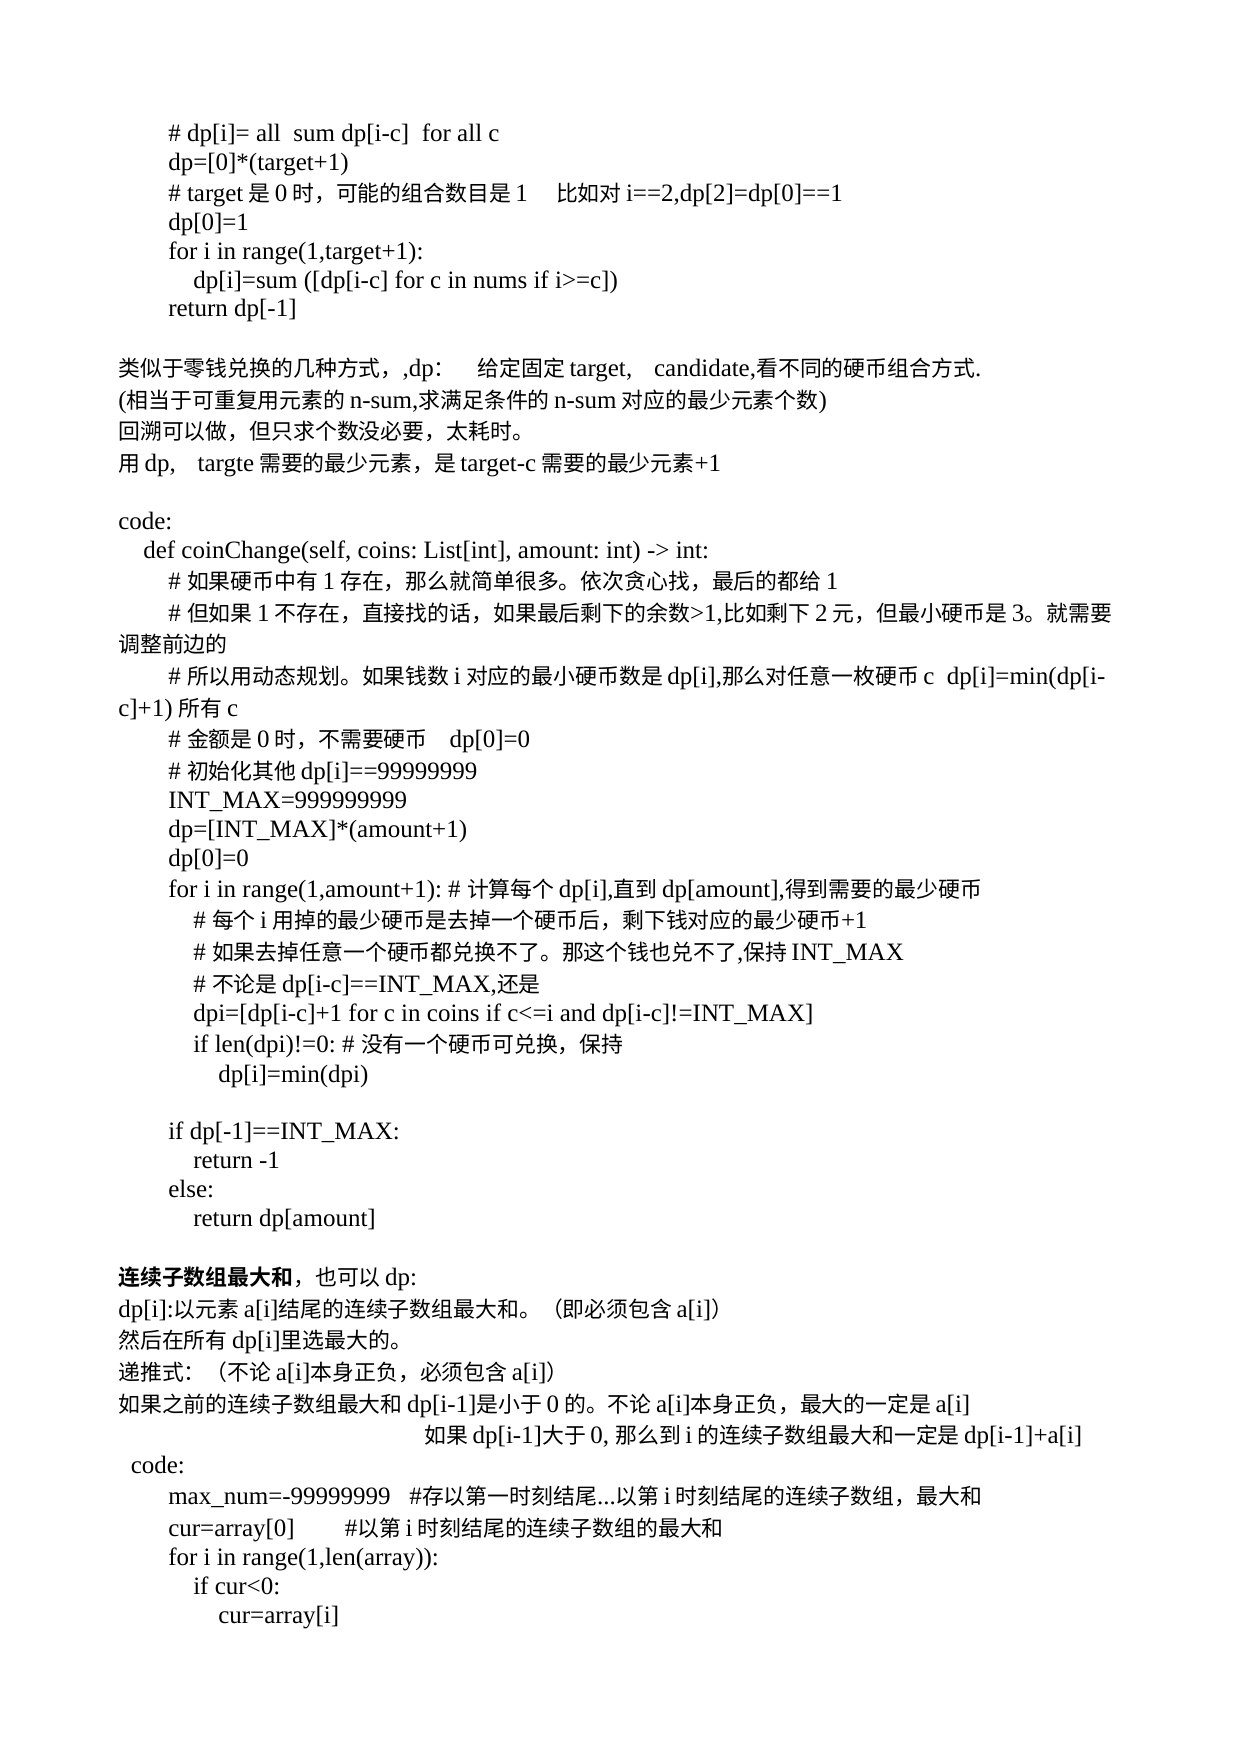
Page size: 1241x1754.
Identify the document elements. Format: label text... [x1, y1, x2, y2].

text # 所以用动态规划。如果钱数i对应的最小硬币数是dp[i],那么对任意一枚硬币c dp[i]=min(dp[i-c]+1) 所有c [118, 659, 1122, 722]
text 用dp, targte需要的最少元素，是target-c需要的最少元素+1 [118, 446, 1122, 478]
text code: [118, 1450, 1122, 1479]
text for i in range(1,len(array)): [118, 1542, 1122, 1571]
text cur=array[i] [118, 1600, 1122, 1628]
text 类似于零钱兑换的几种方式，,dp： 给定固定target, candidate,看不同的硬币组合方式. [118, 351, 1122, 383]
text if cur<0: [118, 1571, 1122, 1600]
text 连续子数组最大和，也可以dp: [118, 1260, 1122, 1292]
text return -1 [118, 1145, 1122, 1174]
text # 金额是0时，不需要硬币 dp[0]=0 [118, 722, 1122, 754]
text 如果之前的连续子数组最大和dp[i-1]是小于0的。不论a[i]本身正负，最大的一定是a[i] [118, 1387, 1122, 1418]
text dp[i]:以元素a[i]结尾的连续子数组最大和。（即必须包含a[i]） [118, 1292, 1122, 1323]
text 如果dp[i-1]大于0, 那么到i的连续子数组最大和一定是dp[i-1]+a[i] [118, 1418, 1122, 1450]
text dp[0]=1 [118, 207, 1122, 236]
text # 如果硬币中有1存在，那么就简单很多。依次贪心找，最后的都给1 [118, 564, 1122, 596]
text # 不论是dp[i-c]==INT_MAX,还是 [118, 967, 1122, 998]
text cur=array[0] #以第i时刻结尾的连续子数组的最大和 [118, 1511, 1122, 1542]
text # 但如果1不存在，直接找的话，如果最后剩下的余数>1,比如剩下2元，但最小硬币是3。就需要调整前边的 [118, 596, 1122, 659]
text return dp[-1] [118, 293, 1122, 322]
text for i in range(1,amount+1): # 计算每个dp[i],直到dp[amount],得到需要的最少硬币 [118, 872, 1122, 903]
text code: [118, 506, 1122, 535]
text dp=[0]*(target+1) [118, 147, 1122, 176]
text for i in range(1,target+1): [118, 236, 1122, 265]
text 然后在所有dp[i]里选最大的。 [118, 1323, 1122, 1355]
text dpi=[dp[i-c]+1 for c in coins if c<=i and dp[i-c]!=INT_MAX] [118, 998, 1122, 1027]
text # 如果去掉任意一个硬币都兑换不了。那这个钱也兑不了,保持INT_MAX [118, 935, 1122, 967]
text return dp[amount] [118, 1203, 1122, 1231]
text dp[i]=sum ([dp[i-c] for c in nums if i>=c]) [118, 265, 1122, 293]
text # target是0时，可能的组合数目是1 比如对i==2,dp[2]=dp[0]==1 [118, 176, 1122, 207]
text if dp[-1]==INT_MAX: [118, 1116, 1122, 1145]
text INT_MAX=999999999 [118, 786, 1122, 814]
text if len(dpi)!=0: # 没有一个硬币可兑换，保持 [118, 1027, 1122, 1059]
text # 初始化其他dp[i]==99999999 [118, 754, 1122, 786]
text dp[i]=min(dpi) [118, 1059, 1122, 1088]
text max_num=-99999999 #存以第一时刻结尾...以第i时刻结尾的连续子数组，最大和 [118, 1479, 1122, 1511]
text # dp[i]= all sum dp[i-c] for all c [118, 118, 1122, 147]
text # 每个i用掉的最少硬币是去掉一个硬币后，剩下钱对应的最少硬币+1 [118, 903, 1122, 935]
text 递推式：（不论a[i]本身正负，必须包含a[i]） [118, 1355, 1122, 1387]
text else: [118, 1174, 1122, 1203]
text dp=[INT_MAX]*(amount+1) [118, 814, 1122, 843]
text 回溯可以做，但只求个数没必要，太耗时。 [118, 414, 1122, 446]
text def coinChange(self, coins: List[int], amount: int) -> int: [118, 535, 1122, 564]
text dp[0]=0 [118, 843, 1122, 872]
text (相当于可重复用元素的n-sum,求满足条件的n-sum对应的最少元素个数) [118, 383, 1122, 414]
